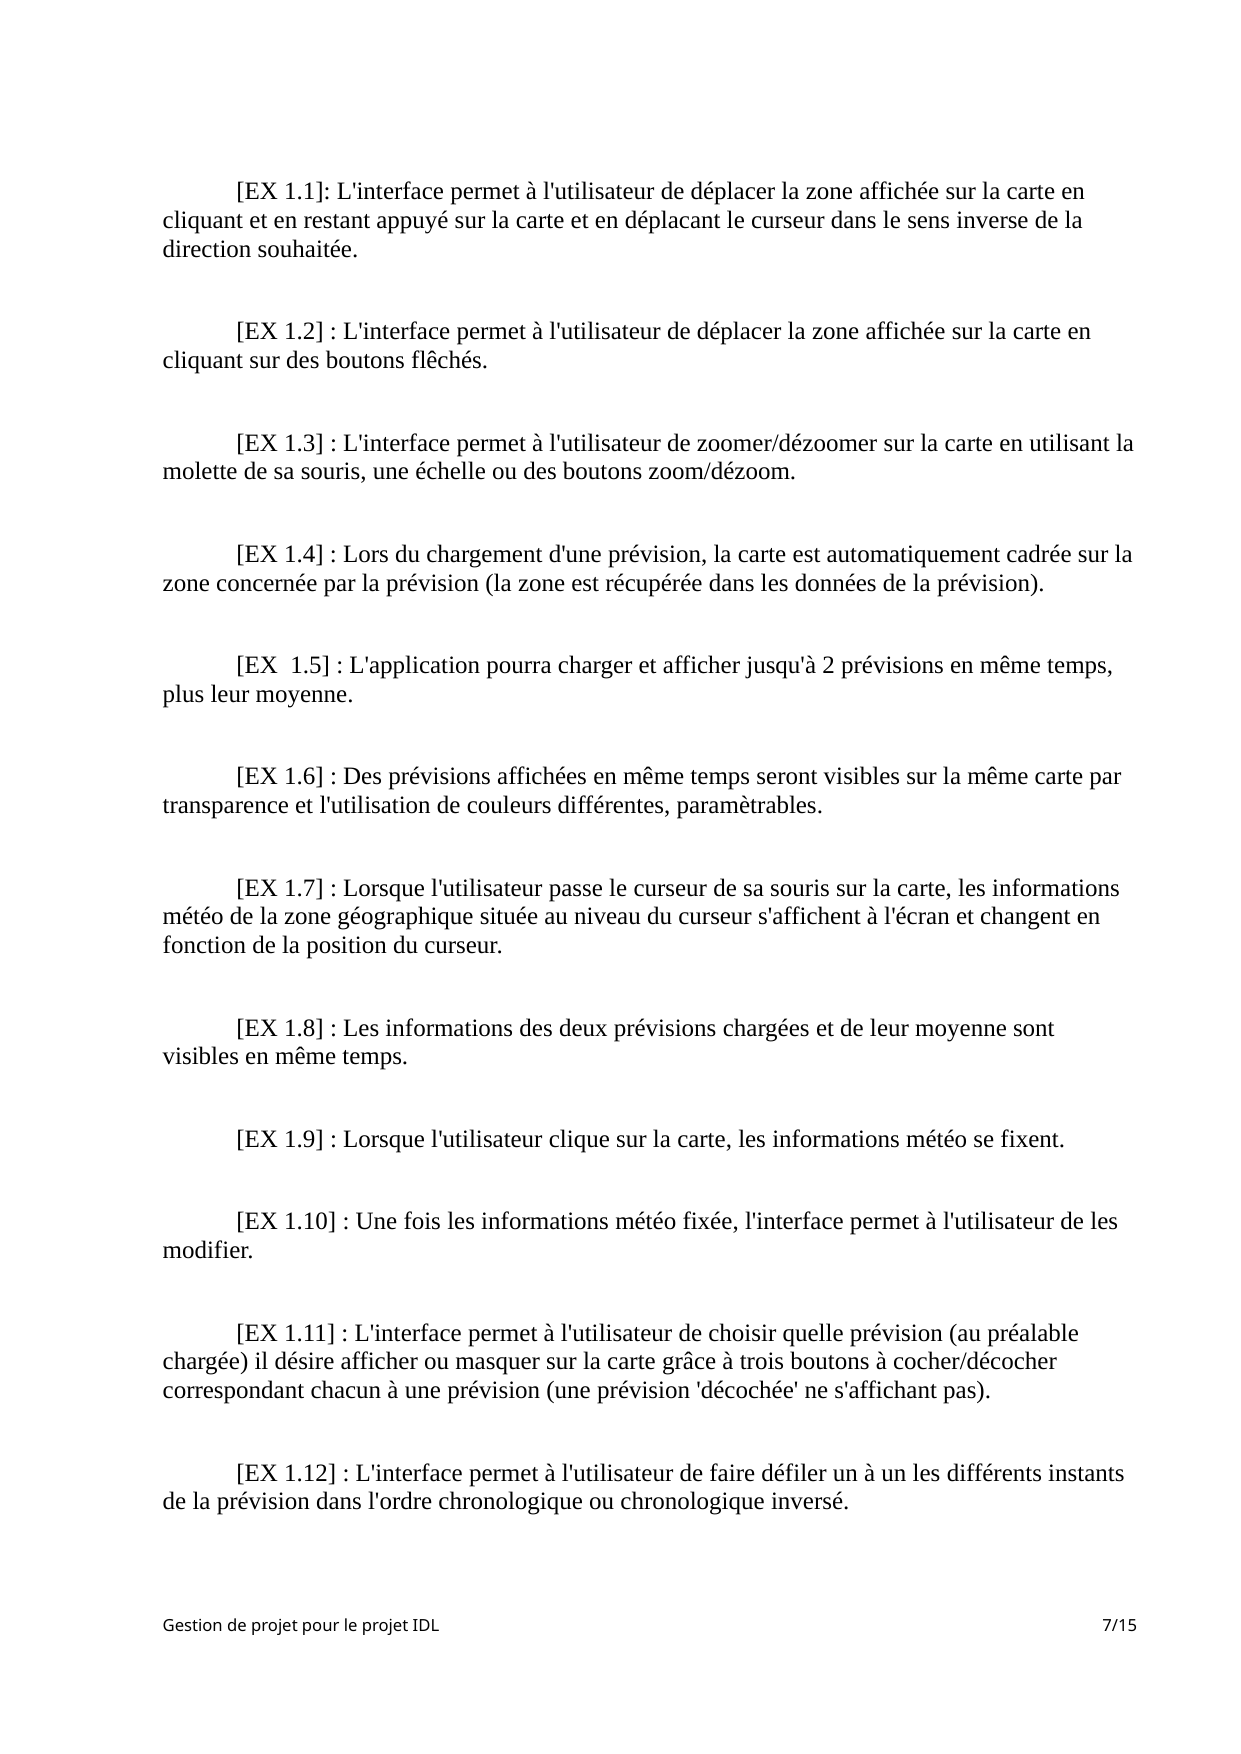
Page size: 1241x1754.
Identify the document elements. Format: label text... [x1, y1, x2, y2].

text [EX 1.2] : L'interface permet à l'utilisateur de déplacer la zone affichée sur la carte en cliquant sur des boutons flêchés. [162, 316, 1137, 374]
text [EX 1.11] : L'interface permet à l'utilisateur de choisir quelle prévision (au préalable chargée) il désire afficher ou masquer sur la carte grâce à trois boutons à cocher/décocher correspondant chacun à une prévision (une prévision 'décochée' ne s'affichant pas). [162, 1318, 1137, 1404]
text [EX 1.4] : Lors du chargement d'une prévision, la carte est automatiquement cadrée sur la zone concernée par la prévision (la zone est récupérée dans les données de la prévision). [162, 539, 1137, 596]
text [EX 1.12] : L'interface permet à l'utilisateur de faire défiler un à un les différents instants de la prévision dans l'ordre chronologique ou chronologique inversé. [162, 1458, 1137, 1515]
text [EX 1.9] : Lorsque l'utilisateur clique sur la carte, les informations météo se fixent. [162, 1124, 1137, 1153]
text [EX 1.5] : L'application pourra charger et afficher jusqu'à 2 prévisions en même temps, plus leur moyenne. [162, 650, 1137, 708]
text [EX 1.7] : Lorsque l'utilisateur passe le curseur de sa souris sur la carte, les informations météo de la zone géographique située au niveau du curseur s'affichent à l'écran et changent en fonction de la position du curseur. [162, 873, 1137, 959]
text [EX 1.1]: L'interface permet à l'utilisateur de déplacer la zone affichée sur la carte en cliquant et en restant appuyé sur la carte et en déplacant le curseur dans le sens inverse de la direction souhaitée. [162, 176, 1137, 263]
text [EX 1.6] : Des prévisions affichées en même temps seront visibles sur la même carte par transparence et l'utilisation de couleurs différentes, paramètrables. [162, 761, 1137, 819]
text [EX 1.3] : L'interface permet à l'utilisateur de zoomer/dézoomer sur la carte en utilisant la molette de sa souris, une échelle ou des boutons zoom/dézoom. [162, 428, 1137, 485]
text [EX 1.10] : Une fois les informations météo fixée, l'interface permet à l'utilisateur de les modifier. [162, 1206, 1137, 1264]
text [EX 1.8] : Les informations des deux prévisions chargées et de leur moyenne sont visibles en même temps. [162, 1013, 1137, 1070]
